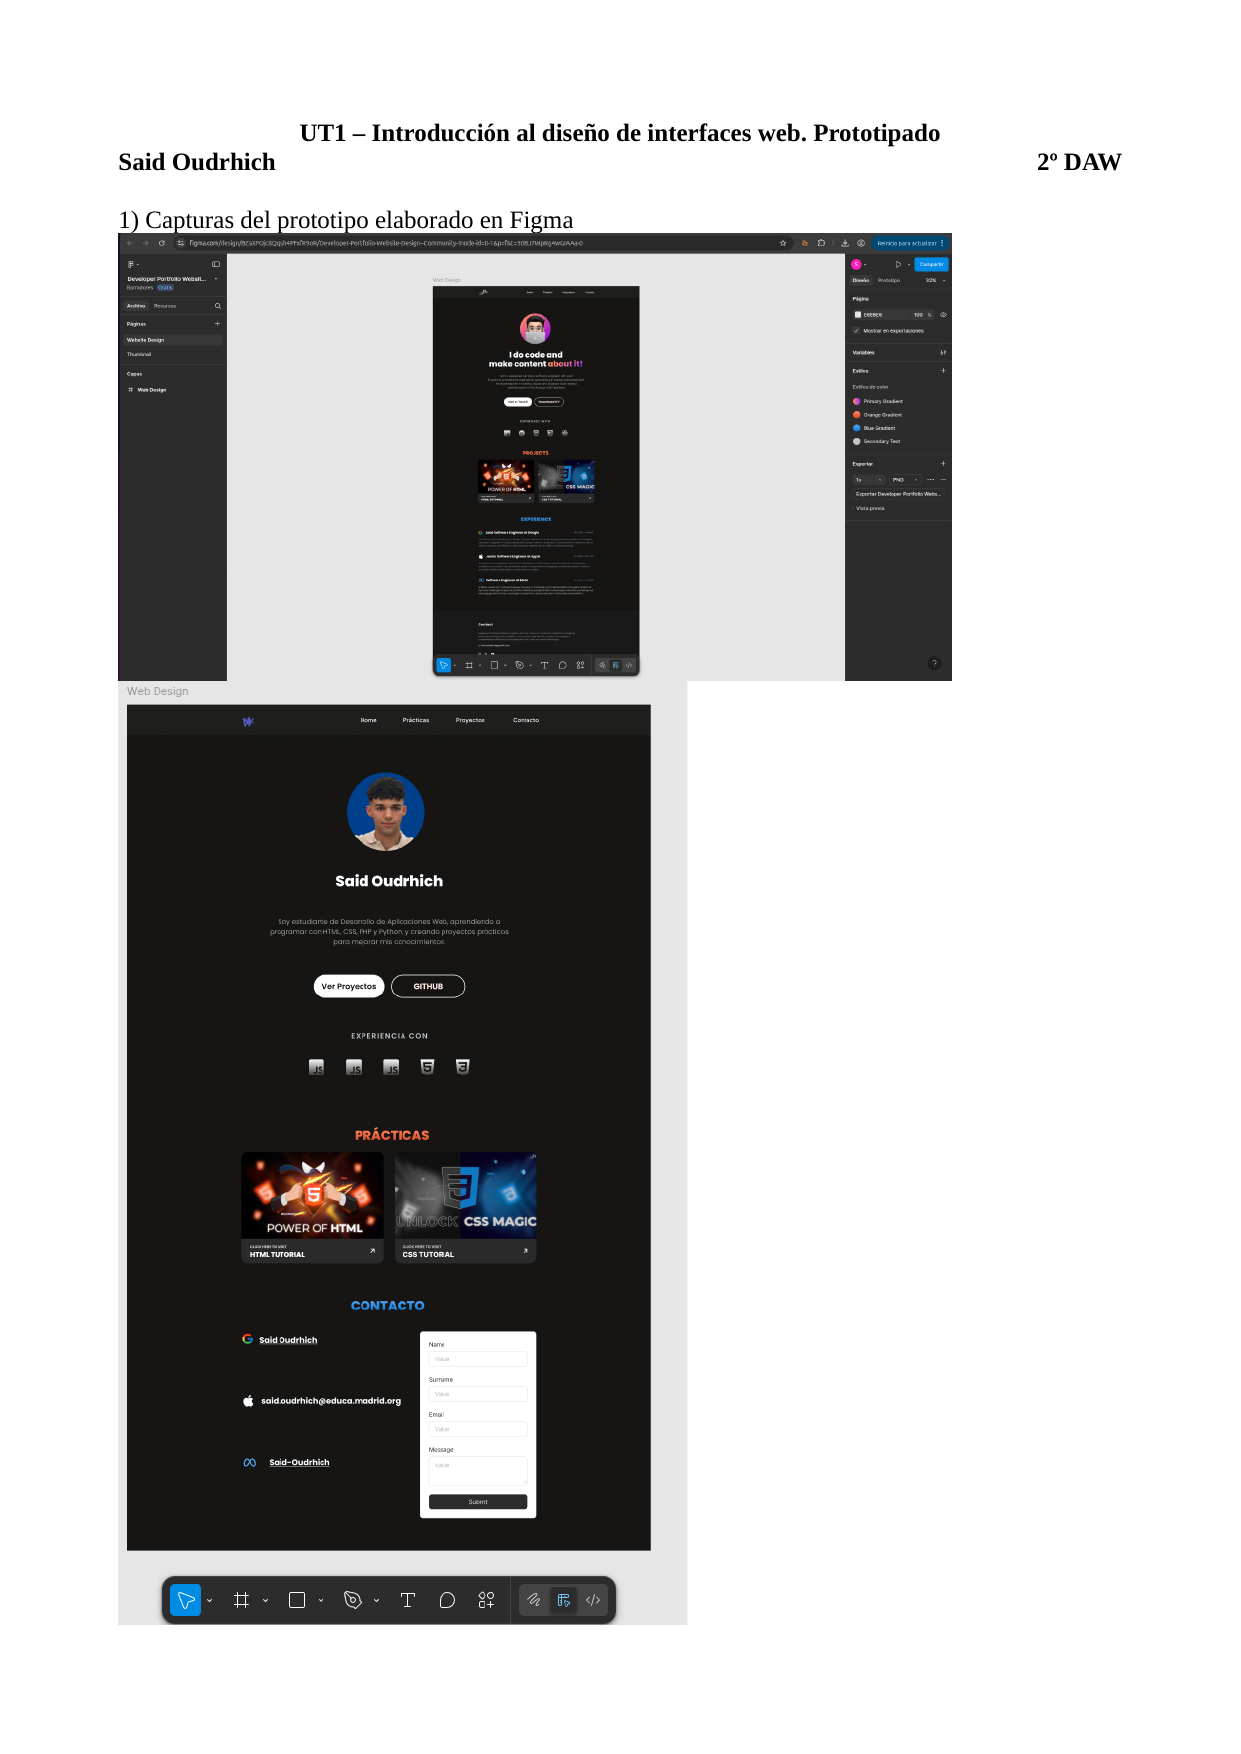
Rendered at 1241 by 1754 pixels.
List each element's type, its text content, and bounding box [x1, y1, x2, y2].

text 1) Capturas del prototipo elaborado en Figma [118, 205, 1122, 234]
picture [118, 233, 952, 1625]
